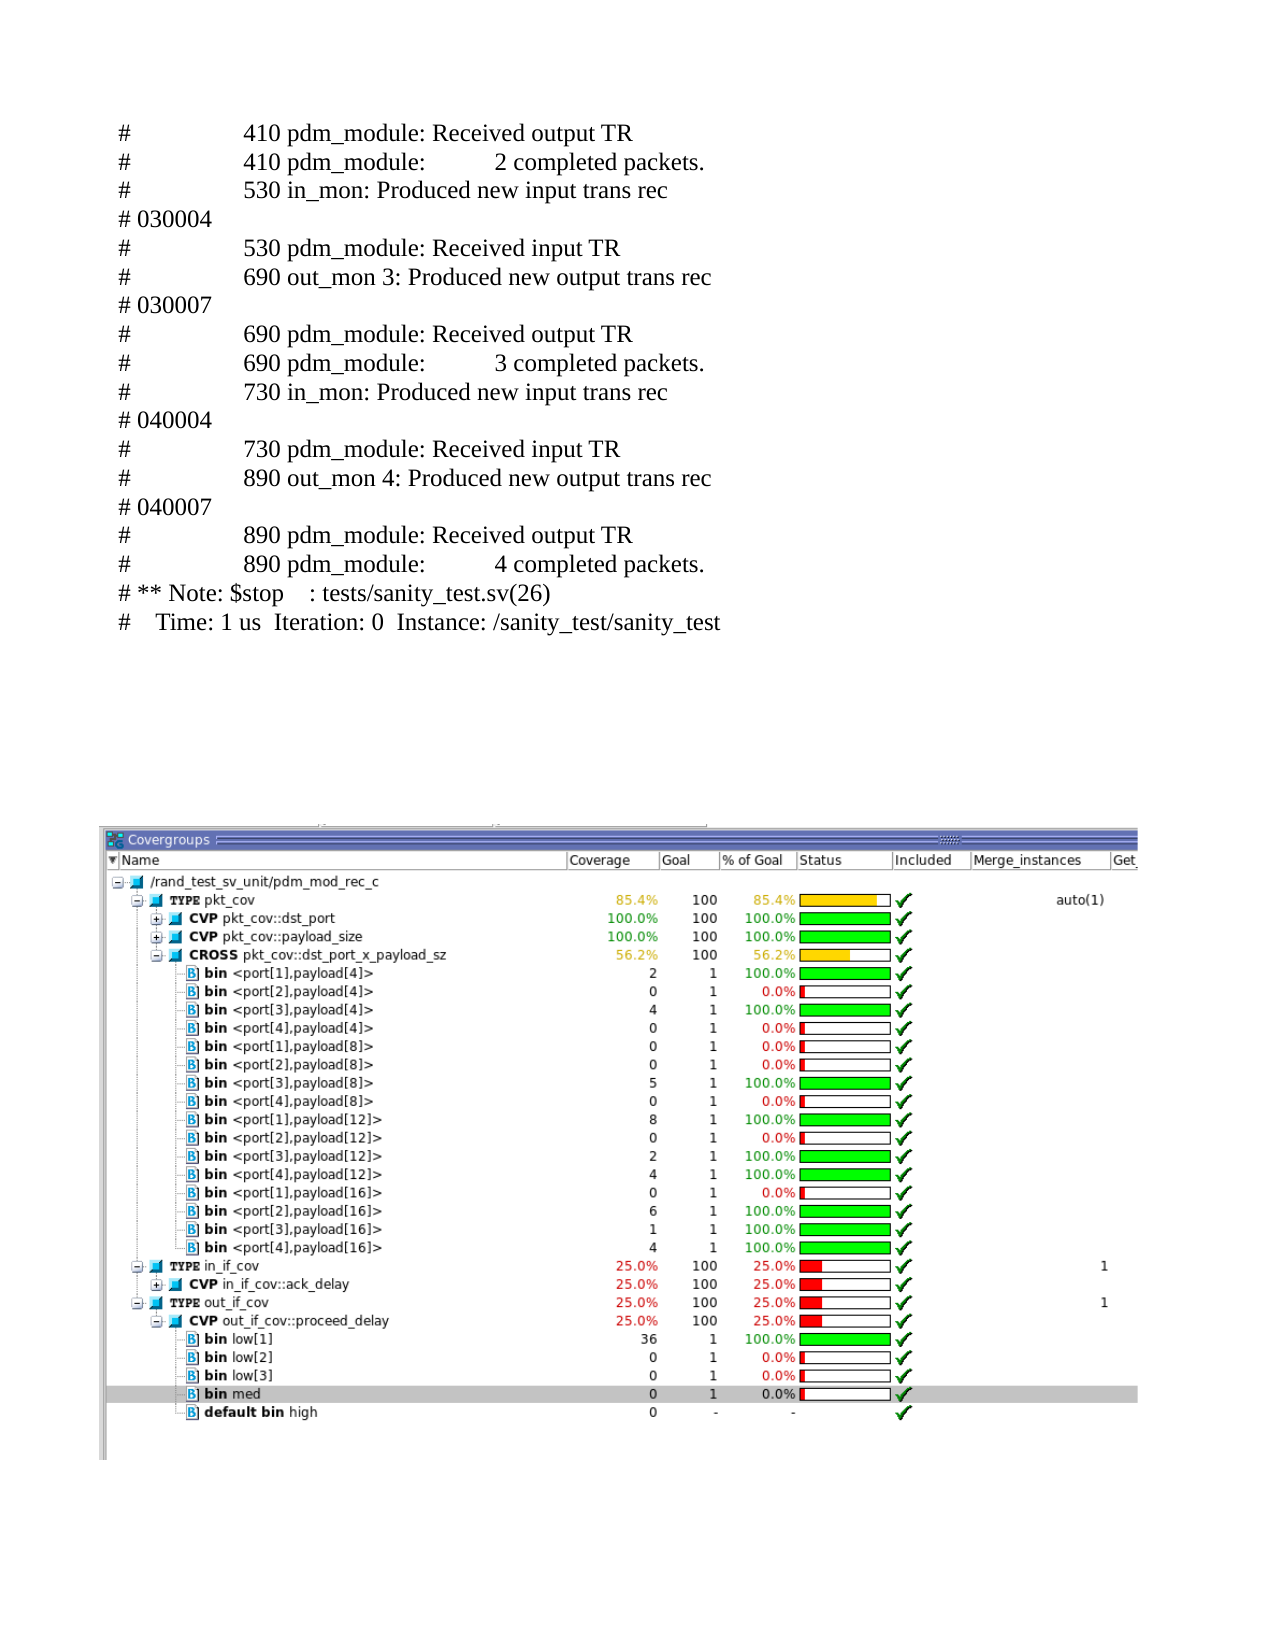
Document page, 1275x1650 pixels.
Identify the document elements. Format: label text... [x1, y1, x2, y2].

text # 040004 [118, 406, 1157, 434]
text # 040007 [118, 492, 1157, 521]
text # 410 pdm_module: Received output TR [118, 118, 1157, 147]
text # Time: 1 us Iteration: 0 Instance: /sanity_test/sanity_test [118, 607, 1157, 636]
text # 410 pdm_module: 2 completed packets. [118, 147, 1157, 176]
text # 730 pdm_module: Received input TR [118, 434, 1157, 463]
text # 030007 [118, 291, 1157, 319]
text # 030004 [118, 204, 1157, 233]
text # 690 out_mon 3: Produced new output trans rec [118, 262, 1157, 291]
text # 530 pdm_module: Received input TR [118, 233, 1157, 262]
text # 690 pdm_module: 3 completed packets. [118, 348, 1157, 377]
picture [99, 824, 1138, 1460]
text # 530 in_mon: Produced new input trans rec [118, 176, 1157, 204]
text # 890 pdm_module: 4 completed packets. [118, 549, 1157, 578]
text # 890 out_mon 4: Produced new output trans rec [118, 463, 1157, 492]
text # 690 pdm_module: Received output TR [118, 319, 1157, 348]
text # 890 pdm_module: Received output TR [118, 521, 1157, 549]
text # ** Note: $stop : tests/sanity_test.sv(26) [118, 578, 1157, 607]
text # 730 in_mon: Produced new input trans rec [118, 377, 1157, 406]
